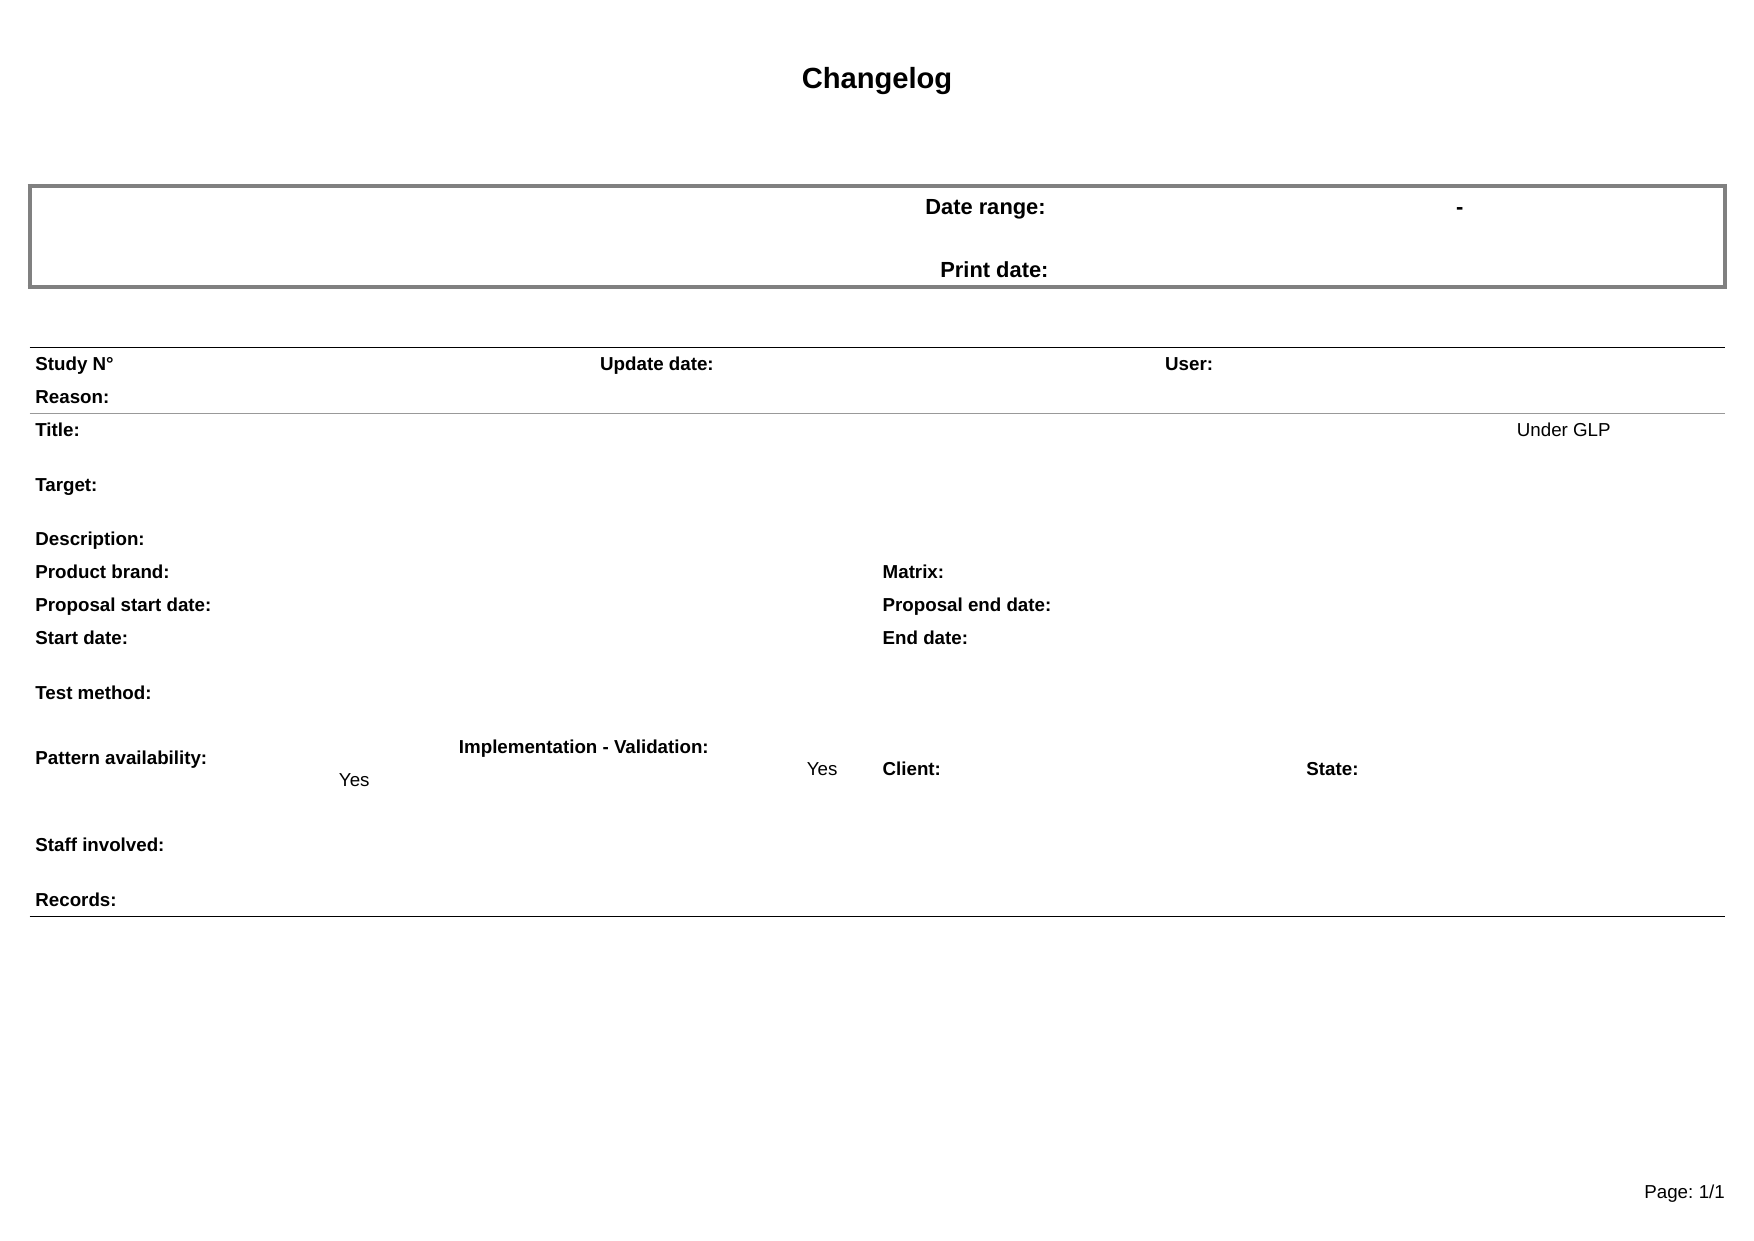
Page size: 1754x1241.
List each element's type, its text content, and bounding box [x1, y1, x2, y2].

table_cell Staff involved: [30, 807, 266, 883]
table_cell Description: [30, 522, 266, 555]
table_cell Test method: [30, 654, 266, 731]
table_cell Title: <change.stp_title> [30, 414, 1301, 446]
table_cell <for each="line in change.stp_target.split('\n')"> <line> </for> [266, 446, 1724, 522]
table_cell <format_date(datetime.datetime.today(), user.language)> [1051, 250, 1723, 285]
table_cell <for each="line in change.stp_test_method.split('\n')"> <line> </for> [266, 654, 1724, 731]
table_cell Reason: <change.change_reason> [30, 380, 1724, 413]
table_cell Product brand: <change.stp_product_brand> [30, 555, 877, 588]
table_cell State: <change.stp_state> [1301, 731, 1724, 807]
table_header Update date: <change.change_date> [594, 348, 1159, 380]
table_cell Proposal start date: <change.stp_proposal_start_date> [30, 588, 877, 621]
table_cell Start date: <format_date(change.stp_start_date, user.language) if change.stp_start_date else ''> [30, 621, 877, 654]
table_cell Records: [30, 883, 266, 916]
table_cell Target: [30, 446, 266, 522]
table_cell Pattern availability: <if test="change.stp_pattern_availability">Yes</if> [30, 731, 453, 807]
table_header [32, 188, 594, 285]
table_cell <for each="prof in change.stp_laboratory_professionals"> <prof.position and prof.position + ': ' or ''><prof.professional> </for> [266, 807, 1724, 883]
table_cell Client: <change.stp_sponsor> [877, 731, 1301, 807]
table_cell <change.stp_description> [266, 522, 1724, 555]
table_header Date range: [595, 188, 1051, 250]
table_header Study N° <change.stp_code> [30, 348, 594, 380]
table_cell End date: <format_date(change.stp_end_date, user.language) if change.stp_end_date else ''> [877, 621, 1724, 654]
table_cell Print date: [595, 250, 1051, 285]
table_cell <if test="change.stp_glp">Under GLP</if> [1301, 414, 1724, 446]
table_header User: <change.change_user> [1159, 348, 1724, 380]
table_cell Matrix: <change.stp_matrix> [877, 555, 1301, 588]
table_cell <change.stp_records> [266, 883, 1724, 916]
table_cell Implementation - Validation: <if test="change.stp_implementation_validation">Yes</if> [453, 731, 877, 807]
table_header <format_date(date_from, user.language)> - <format_date(date_to, user.language)> [1051, 188, 1723, 250]
text <for each="change in objects"> [29, 318, 1724, 347]
text </for> [29, 951, 1724, 980]
table_cell [1301, 555, 1724, 588]
table_cell Proposal end date: <change.stp_proposal_end_date> [877, 588, 1724, 621]
